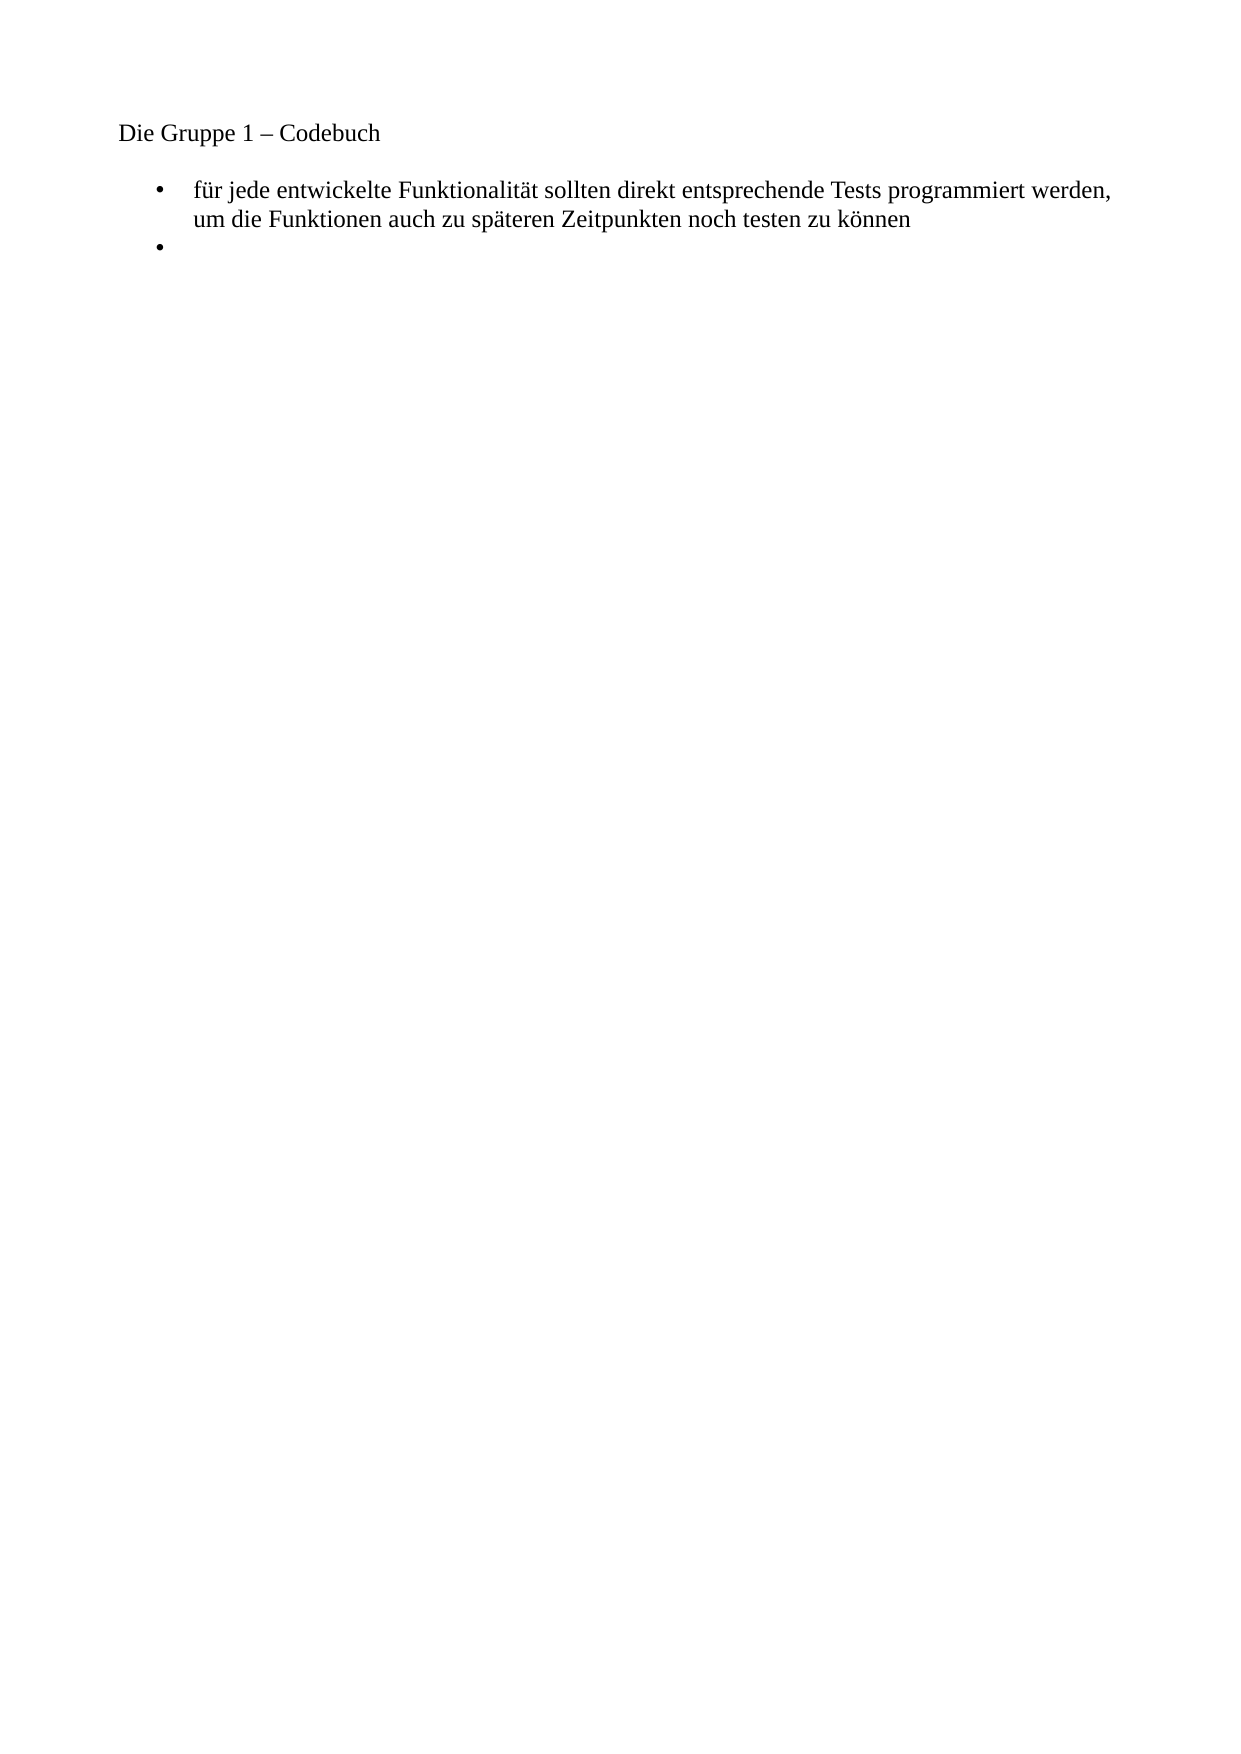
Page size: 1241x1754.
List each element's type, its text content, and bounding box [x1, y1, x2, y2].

list für jede entwickelte Funktionalität sollten direkt entsprechende Tests programmiert werden, um die Funktionen auch zu späteren Zeitpunkten noch testen zu können [156, 176, 1122, 233]
text Die Gruppe 1 – Codebuch [118, 118, 1122, 147]
